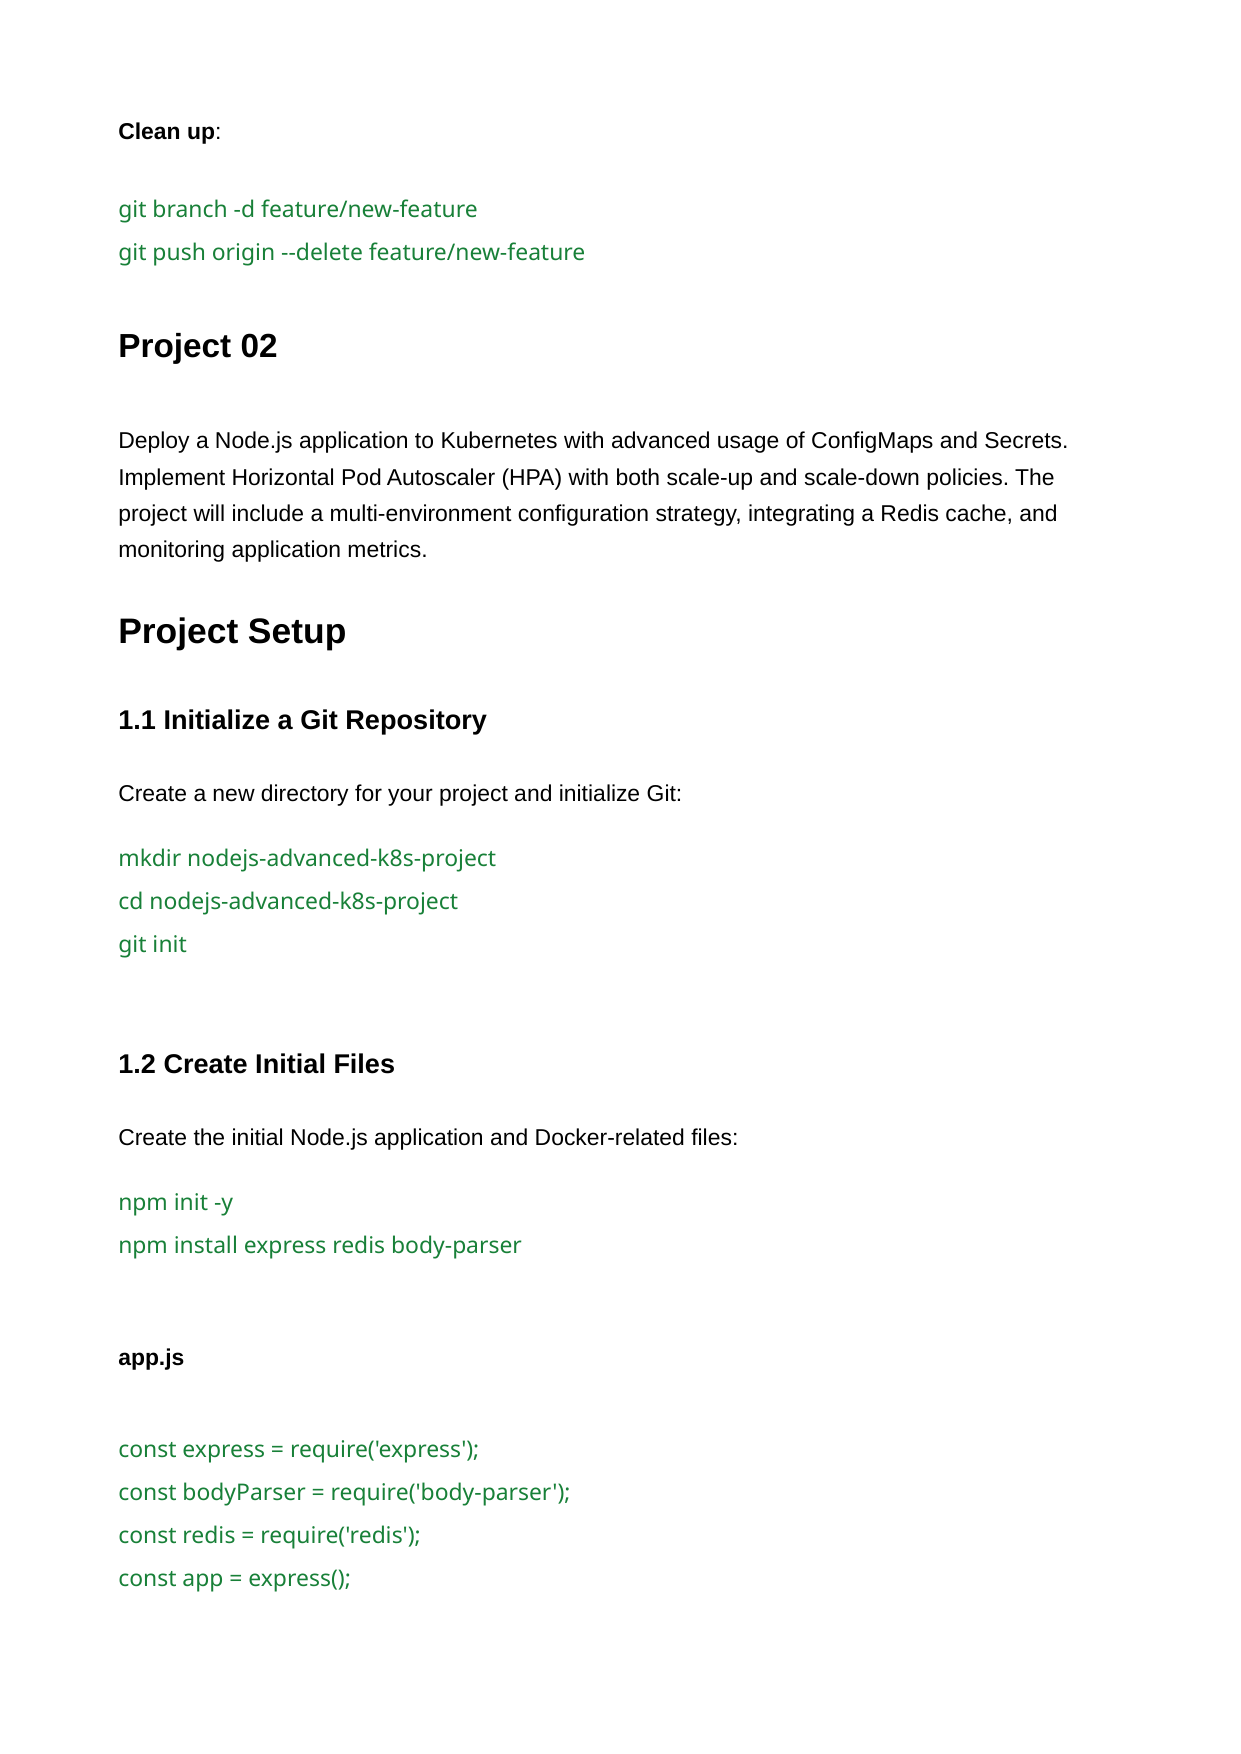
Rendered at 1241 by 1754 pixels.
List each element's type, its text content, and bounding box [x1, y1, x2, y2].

text Clean up: git branch -d feature/new-feature [118, 118, 1122, 224]
text mkdir nodejs-advanced-k8s-project [118, 842, 1122, 873]
text git init [118, 928, 1122, 959]
text Create a new directory for your project and initialize Git: [118, 780, 1122, 807]
text Deploy a Node.js application to Kubernetes with advanced usage of ConfigMaps and Secrets. Implement Horizontal Pod Autoscaler (HPA) with both scale-up and scale-down policies. The project will include a multi-environment configuration strategy, integrating a Redis cache, and monitoring application metrics. [118, 427, 1122, 563]
text const express = require('express'); [118, 1432, 1122, 1464]
subtitle Project Setup [118, 610, 1122, 651]
subtitle 1.1 Initialize a Git Repository [118, 704, 1122, 735]
text cd nodejs-advanced-k8s-project [118, 885, 1122, 916]
text const bodyParser = require('body-parser'); [118, 1476, 1122, 1507]
text npm install express redis body-parser [118, 1229, 1122, 1260]
text Create the initial Node.js application and Docker-related files: [118, 1124, 1122, 1151]
text Project 02 [118, 327, 1122, 365]
text const app = express(); [118, 1562, 1122, 1593]
text npm init -y [118, 1186, 1122, 1217]
text git push origin --delete feature/new-feature [118, 236, 1122, 267]
subtitle 1.2 Create Initial Files [118, 1048, 1122, 1079]
subtitle app.js [118, 1344, 1122, 1371]
text const redis = require('redis'); [118, 1519, 1122, 1550]
